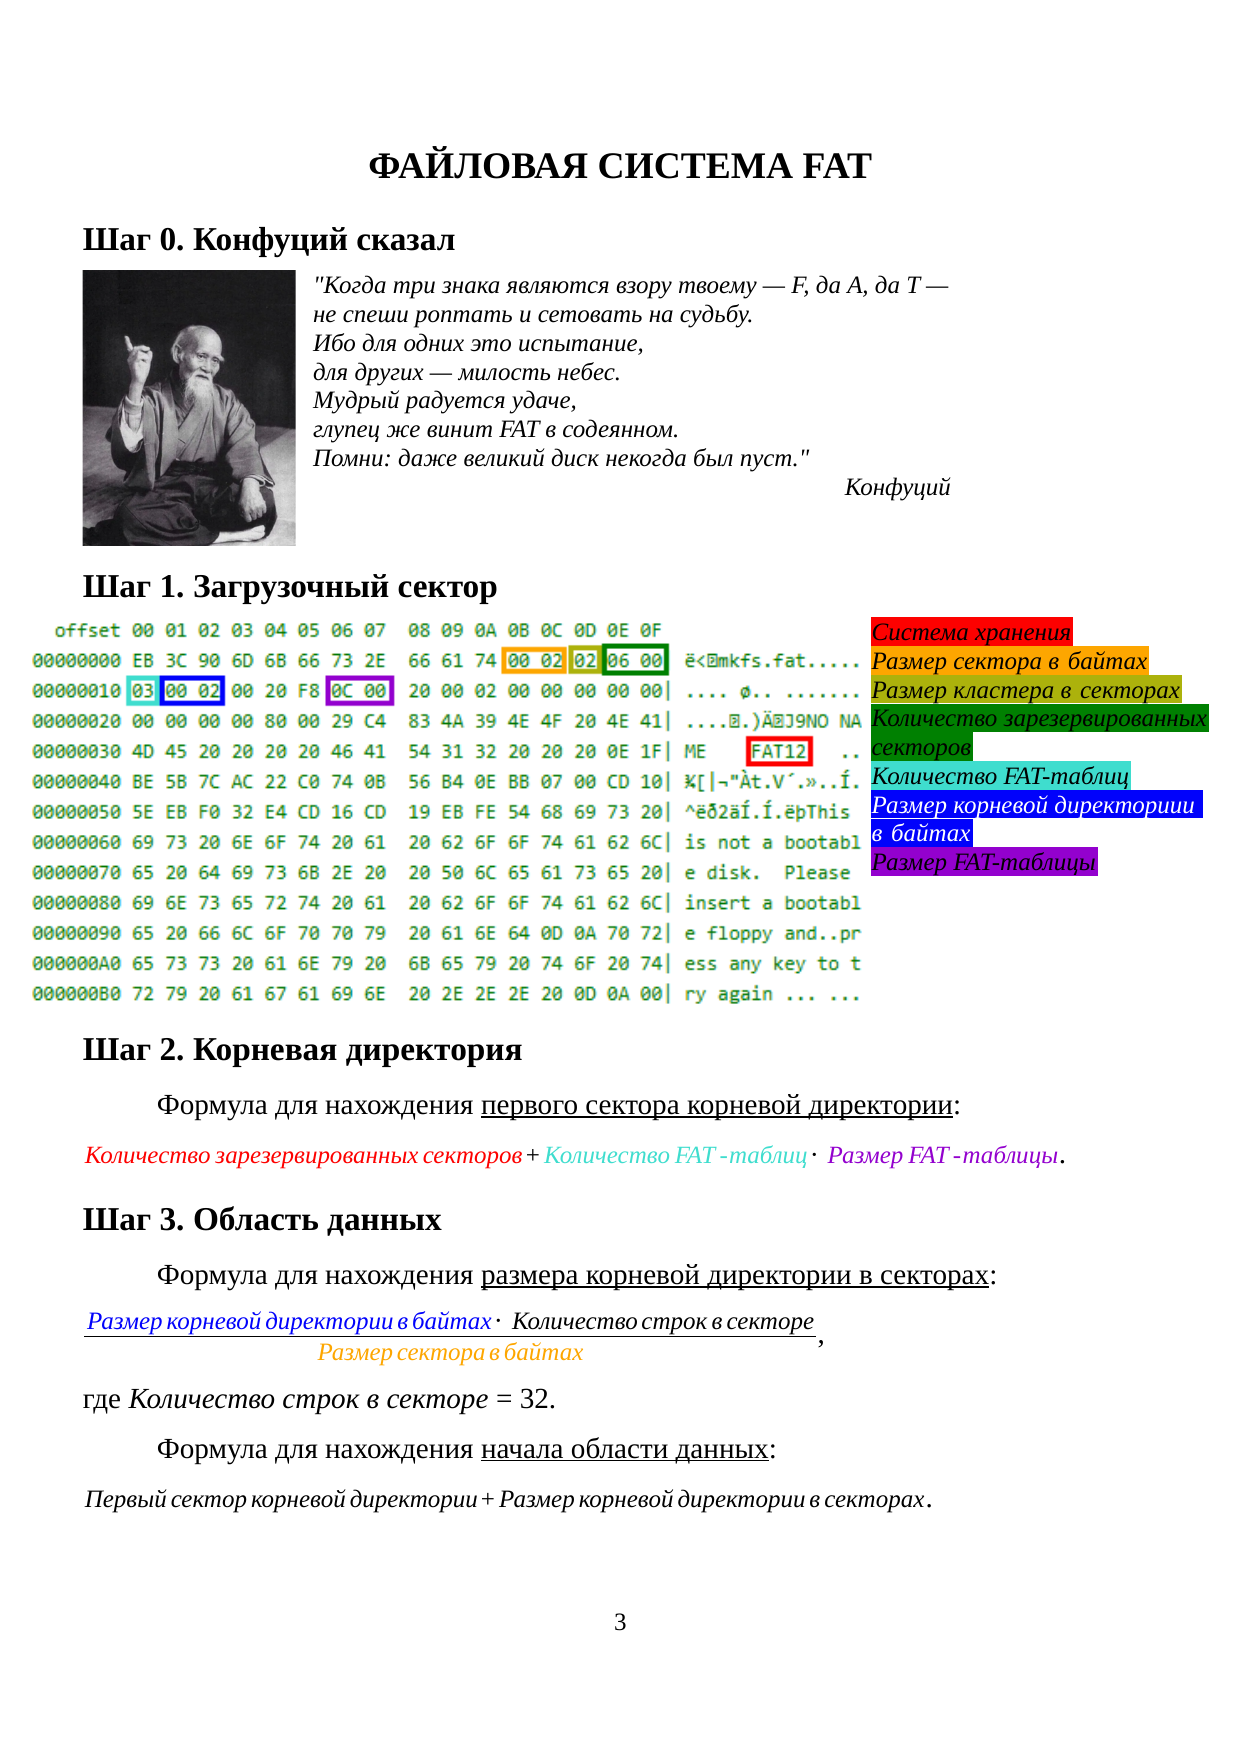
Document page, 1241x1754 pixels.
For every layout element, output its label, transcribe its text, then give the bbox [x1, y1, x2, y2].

table_header [296, 270, 313, 546]
text . [83, 1137, 1157, 1170]
text . [83, 1480, 1157, 1513]
picture [82, 270, 296, 546]
text Формула для нахождения начала области данных: [83, 1431, 1157, 1464]
text Формула для нахождения размера корневой директории в секторах: [83, 1257, 1157, 1291]
subtitle Область данных [83, 1199, 1157, 1238]
picture [26, 617, 872, 1009]
text где Количество строк в секторе = 32. [83, 1382, 1157, 1415]
subtitle Загрузочный сектор [83, 566, 1157, 605]
text , [83, 1307, 1157, 1366]
text Формула для нахождения первого сектора корневой директории: [83, 1087, 1157, 1121]
subtitle ФАЙЛОВАЯ СИСТЕМА FAT [83, 143, 1157, 186]
table_header Система хранения Размер сектора в байтах Размер кластера в секторах Количество зарезервированных секторов Количество FAT-таблиц Размер корневой директориии в байтах Размер FAT-таблицы [872, 617, 1213, 1009]
subtitle Конфуций сказал [83, 219, 1157, 258]
subtitle Корневая директория [83, 1029, 1157, 1068]
table_header "Когда три знака являются взору твоему — F, да A, да T — не спеши роптать и сетовать на судьбу. Ибо для одних это испытание, для других — милость небес. Мудрый радуется удаче, глупец же винит FAT в содеянном. Помни: даже великий диск некогда был пуст." Конфуций [313, 270, 953, 546]
